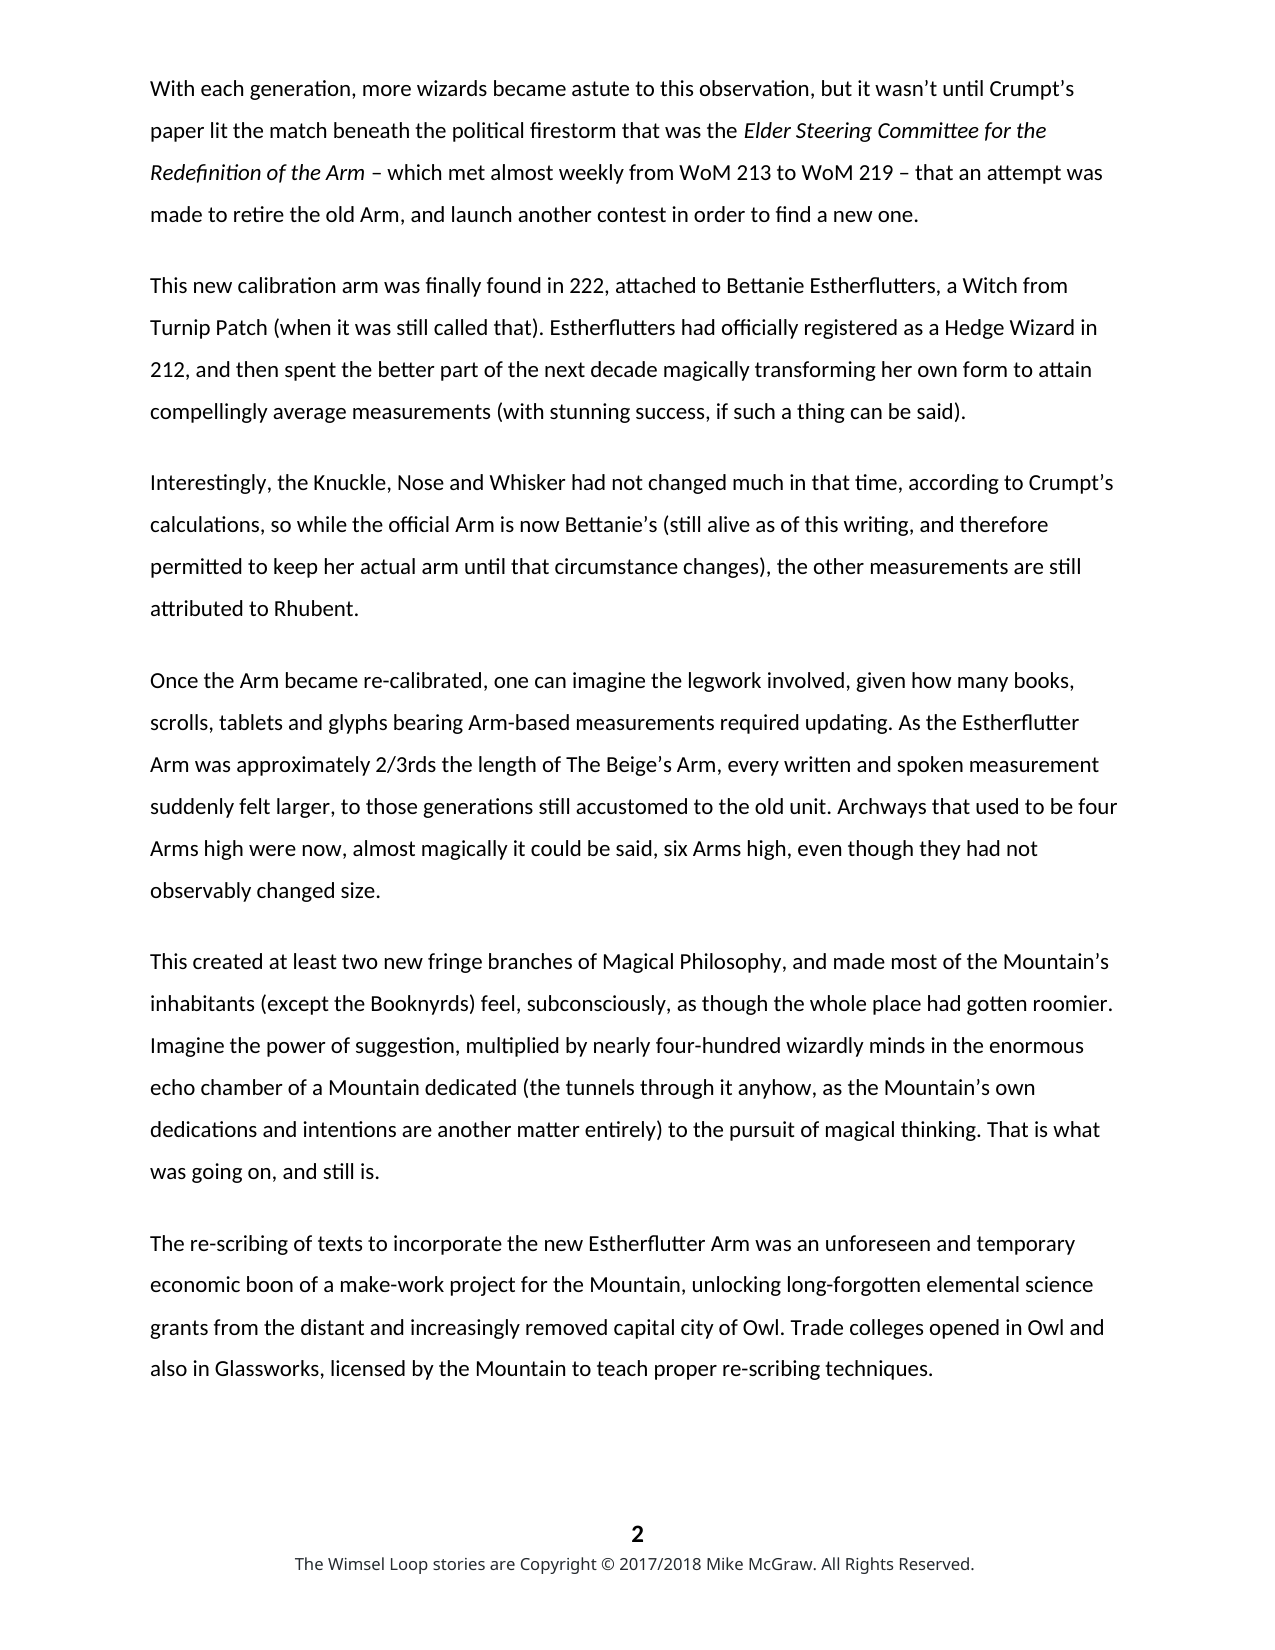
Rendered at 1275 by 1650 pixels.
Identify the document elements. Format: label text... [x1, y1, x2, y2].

text Once the Arm became re-calibrated, one can imagine the legwork involved, given how many books, scrolls, tablets and glyphs bearing Arm-based measurements required updating. As the Estherflutter Arm was approximately 2/3rds the length of The Beige’s Arm, every written and spoken measurement suddenly felt larger, to those generations still accustomed to the old unit. Archways that used to be four Arms high were now, almost magically it could be said, six Arms high, even though they had not observably changed size. [150, 666, 1125, 904]
text Interestingly, the Knuckle, Nose and Whisker had not changed much in that time, according to Crumpt’s calculations, so while the official Arm is now Bettanie’s (still alive as of this writing, and therefore permitted to keep her actual arm until that circumstance changes), the other measurements are still attributed to Rhubent. [150, 468, 1125, 622]
text This created at least two new fringe branches of Magical Philosophy, and made most of the Mountain’s inhabitants (except the Booknyrds) feel, subconsciously, as though the whole place had gotten roomier. Imagine the power of suggestion, multiplied by nearly four-hundred wizardly minds in the enormous echo chamber of a Mountain dedicated (the tunnels through it anyhow, as the Mountain’s own dedications and intentions are another matter entirely) to the pursuit of magical thinking. That is what was going on, and still is. [150, 947, 1125, 1185]
text This new calibration arm was finally found in 222, attached to Bettanie Estherflutters, a Witch from Turnip Patch (when it was still called that). Estherflutters had officially registered as a Hedge Wizard in 212, and then spent the better part of the next decade magically transforming her own form to attain compellingly average measurements (with stunning success, if such a thing can be said). [150, 271, 1125, 425]
text The re-scribing of texts to incorporate the new Estherflutter Arm was an unforeseen and temporary economic boon of a make-work project for the Mountain, unlocking long-forgotten elemental science grants from the distant and increasingly removed capital city of Owl. Trade colleges opened in Owl and also in Glassworks, licensed by the Mountain to teach proper re-scribing techniques. [150, 1229, 1125, 1383]
text With each generation, more wizards became astute to this observation, but it wasn’t until Crumpt’s paper lit the match beneath the political firestorm that was the Elder Steering Committee for the Redefinition of the Arm – which met almost weekly from WoM 213 to WoM 219 – that an attempt was made to retire the old Arm, and launch another contest in order to find a new one. [150, 74, 1125, 228]
